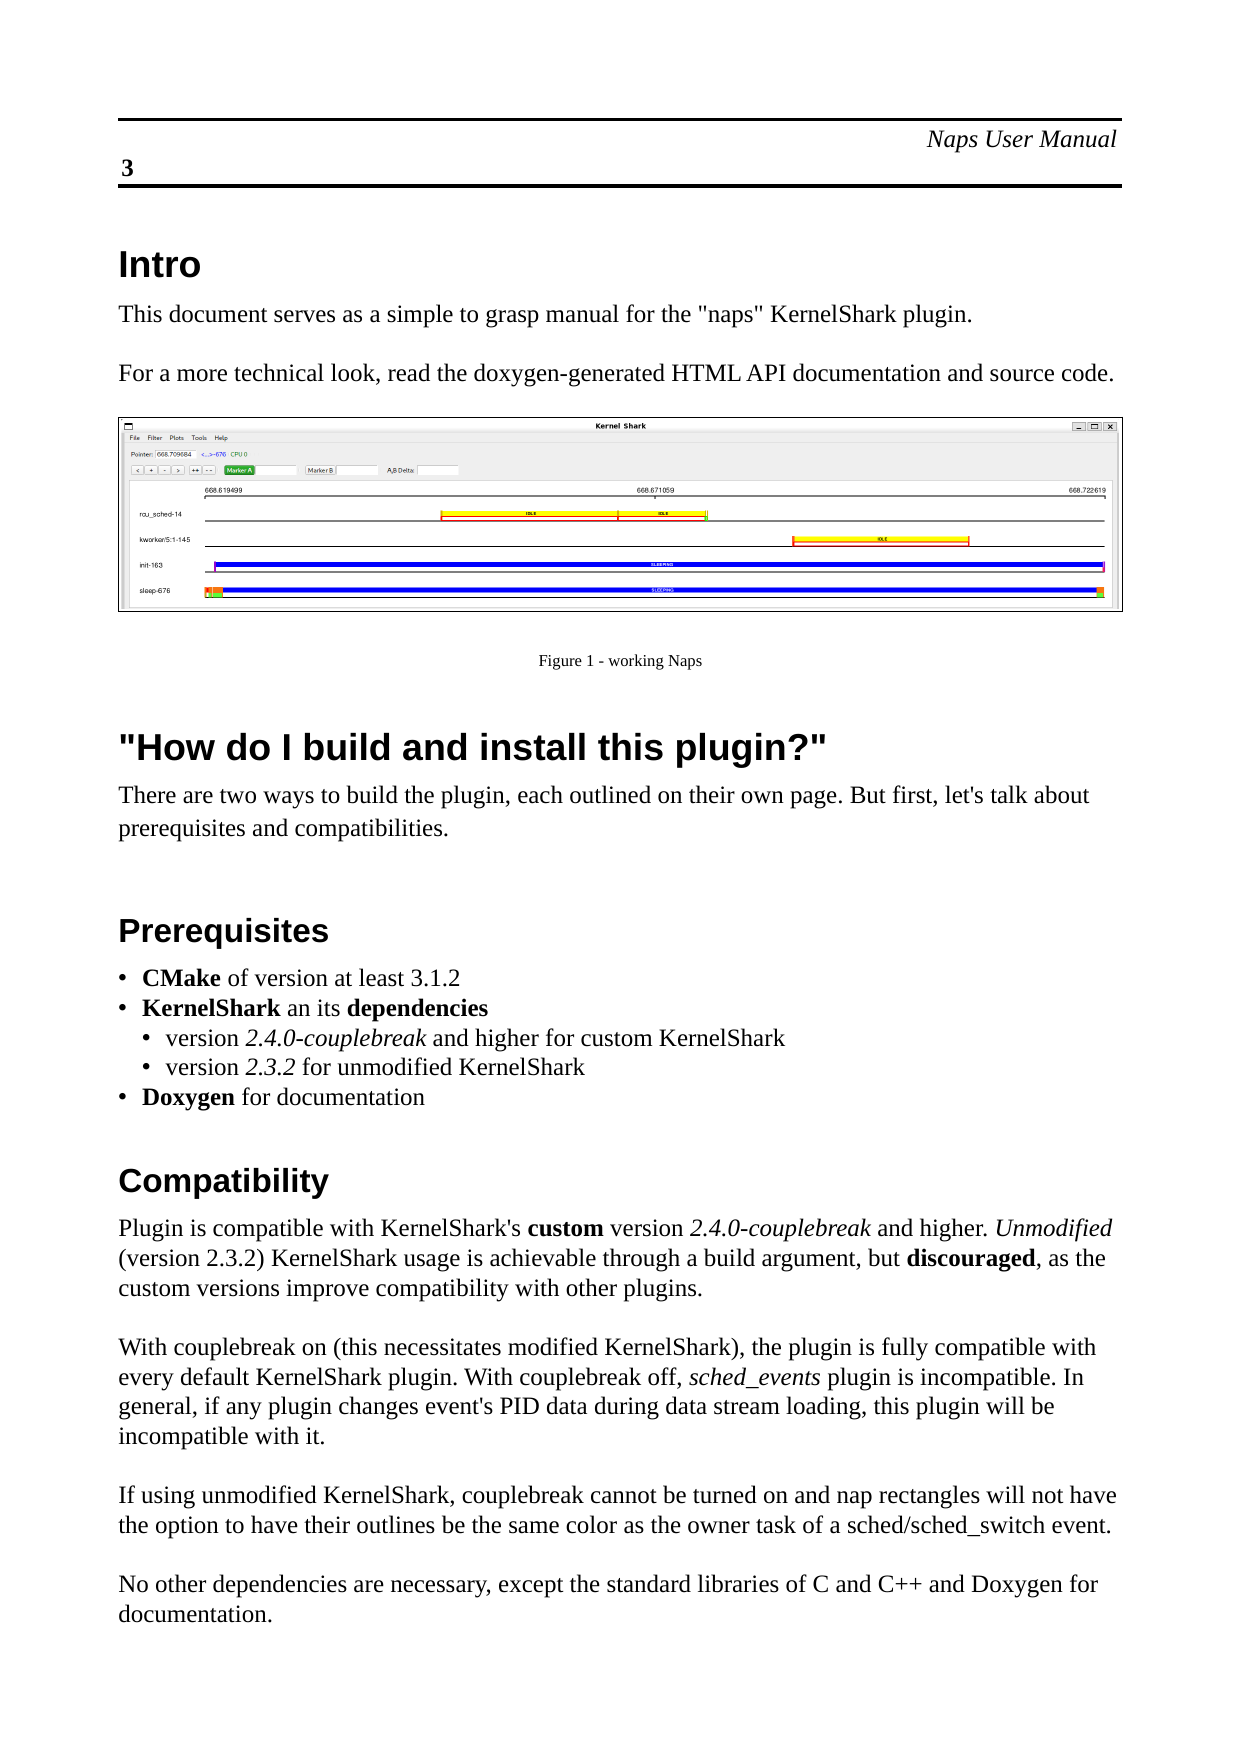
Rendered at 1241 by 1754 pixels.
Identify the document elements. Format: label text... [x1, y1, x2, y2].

text This document serves as a simple to grasp manual for the "naps" KernelShark plugin. [118, 298, 1122, 327]
list version 2.4.0-couplebreak and higher for custom KernelShark [142, 1022, 1122, 1051]
picture [121, 419, 1119, 609]
text For a more technical look, read the doxygen-generated HTML API documentation and source code. [118, 357, 1122, 387]
list KernelShark an its dependencies [118, 992, 1122, 1022]
text Figure 1 - working Naps [118, 640, 1122, 670]
list version 2.3.2 for unmodified KernelShark [142, 1051, 1122, 1081]
subtitle Prerequisites [118, 911, 1122, 950]
text Plugin is compatible with KernelShark's custom version 2.4.0-couplebreak and higher. Unmodified (version 2.3.2) KernelShark usage is achievable through a build argument, but discouraged, as the custom versions improve compatibility with other plugins. [118, 1212, 1122, 1301]
text There are two ways to build the plugin, each outlined on their own page. But first, let's talk about prerequisites and compatibilities. [118, 780, 1122, 842]
text With couplebreak on (this necessitates modified KernelShark), the plugin is fully compatible with every default KernelShark plugin. With couplebreak off, sched_events plugin is incompatible. In general, if any plugin changes event's PID data during data stream loading, this plugin will be incompatible with it. [118, 1331, 1122, 1450]
subtitle Compatibility [118, 1161, 1122, 1200]
list Doxygen for documentation [118, 1081, 1122, 1111]
subtitle "How do I build and install this plugin?" [118, 725, 1122, 768]
subtitle Intro [118, 242, 1122, 285]
list CMake of version at least 3.1.2 [118, 962, 1122, 992]
text If using unmodified KernelShark, couplebreak cannot be turned on and nap rectangles will not have the option to have their outlines be the same color as the owner task of a sched/sched_switch event. [118, 1479, 1122, 1539]
text No other dependencies are necessary, except the standard libraries of C and C++ and Doxygen for documentation. [118, 1568, 1122, 1628]
